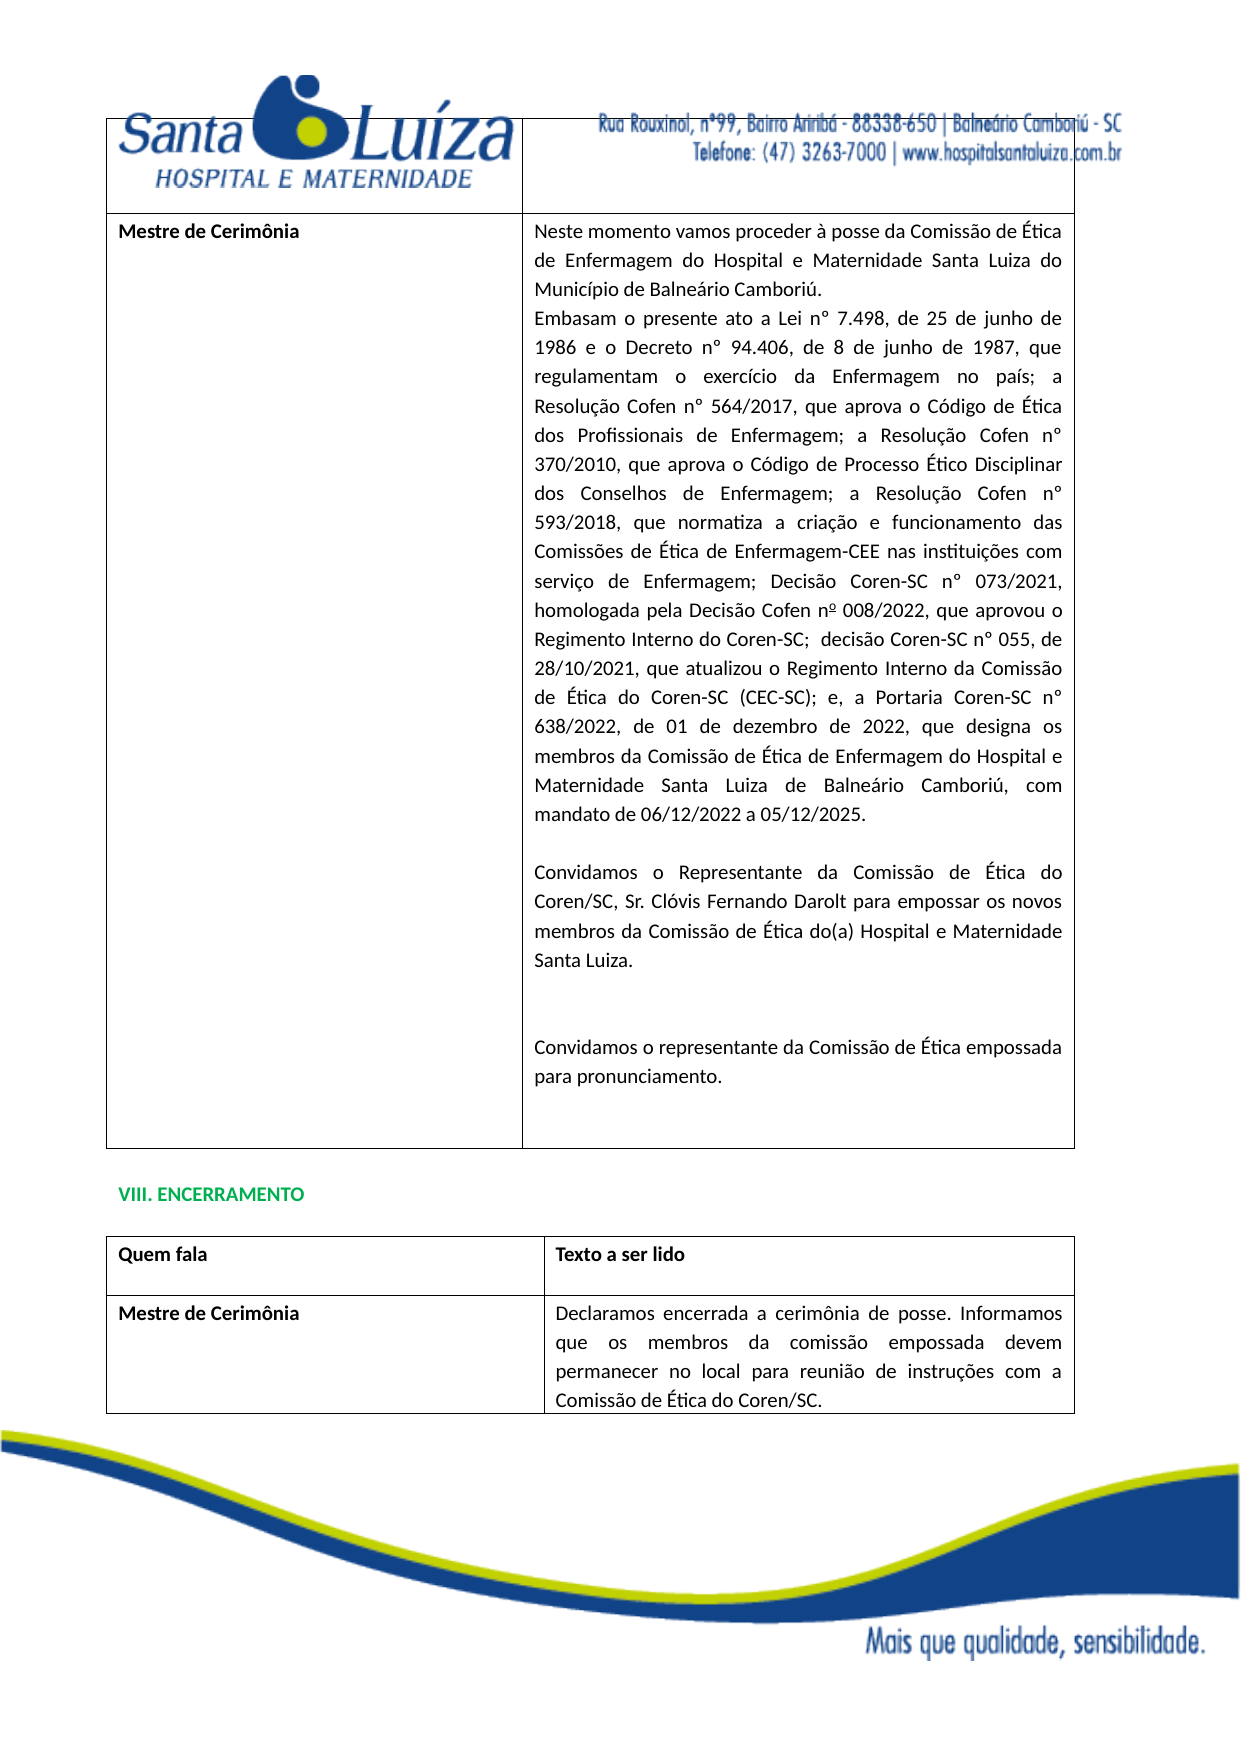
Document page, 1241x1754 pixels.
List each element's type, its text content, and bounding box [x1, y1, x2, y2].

table_header Texto a ser lido [545, 1237, 1074, 1295]
table_cell Mestre de Cerimônia [107, 214, 522, 1147]
table_cell Declaramos encerrada a cerimônia de posse. Informamos que os membros da comissão empossada devem permanecer no local para reunião de instruções com a Comissão de Ética do Coren/SC. [545, 1296, 1074, 1413]
table_header [107, 119, 522, 213]
table_cell Neste momento vamos proceder à posse da Comissão de Ética de Enfermagem do Hospital e Maternidade Santa Luiza do Município de Balneário Camboriú. Embasam o presente ato a Lei nº 7.498, de 25 de junho de 1986 e o Decreto nº 94.406, de 8 de junho de 1987, que regulamentam o exercício da Enfermagem no país; a Resolução Cofen nº 564/2017, que aprova o Código de Ética dos Profissionais de Enfermagem; a Resolução Cofen nº 370/2010, que aprova o Código de Processo Ético Disciplinar dos Conselhos de Enfermagem; a Resolução Cofen nº 593/2018, que normatiza a criação e funcionamento das Comissões de Ética de Enfermagem-CEE nas instituições com serviço de Enfermagem; Decisão Coren-SC nº 073/2021, homologada pela Decisão Cofen no 008/2022, que aprovou o Regimento Interno do Coren-SC; decisão Coren-SC nº 055, de 28/10/2021, que atualizou o Regimento Interno da Comissão de Ética do Coren-SC (CEC-SC); e, a Portaria Coren-SC nº 638/2022, de 01 de dezembro de 2022, que designa os membros da Comissão de Ética de Enfermagem do Hospital e Maternidade Santa Luiza de Balneário Camboriú, com mandato de 06/12/2022 a 05/12/2025. Convidamos o Representante da Comissão de Ética do Coren/SC, Sr. Clóvis Fernando Darolt para empossar os novos membros da Comissão de Ética do(a) Hospital e Maternidade Santa Luiza. Convidamos o representante da Comissão de Ética empossada para pronunciamento. [523, 214, 1074, 1147]
table_header Quem fala [107, 1237, 544, 1295]
table_header [523, 119, 1074, 213]
text VIII. ENCERRAMENTO [118, 1178, 1122, 1207]
table_cell Mestre de Cerimônia [107, 1296, 544, 1413]
